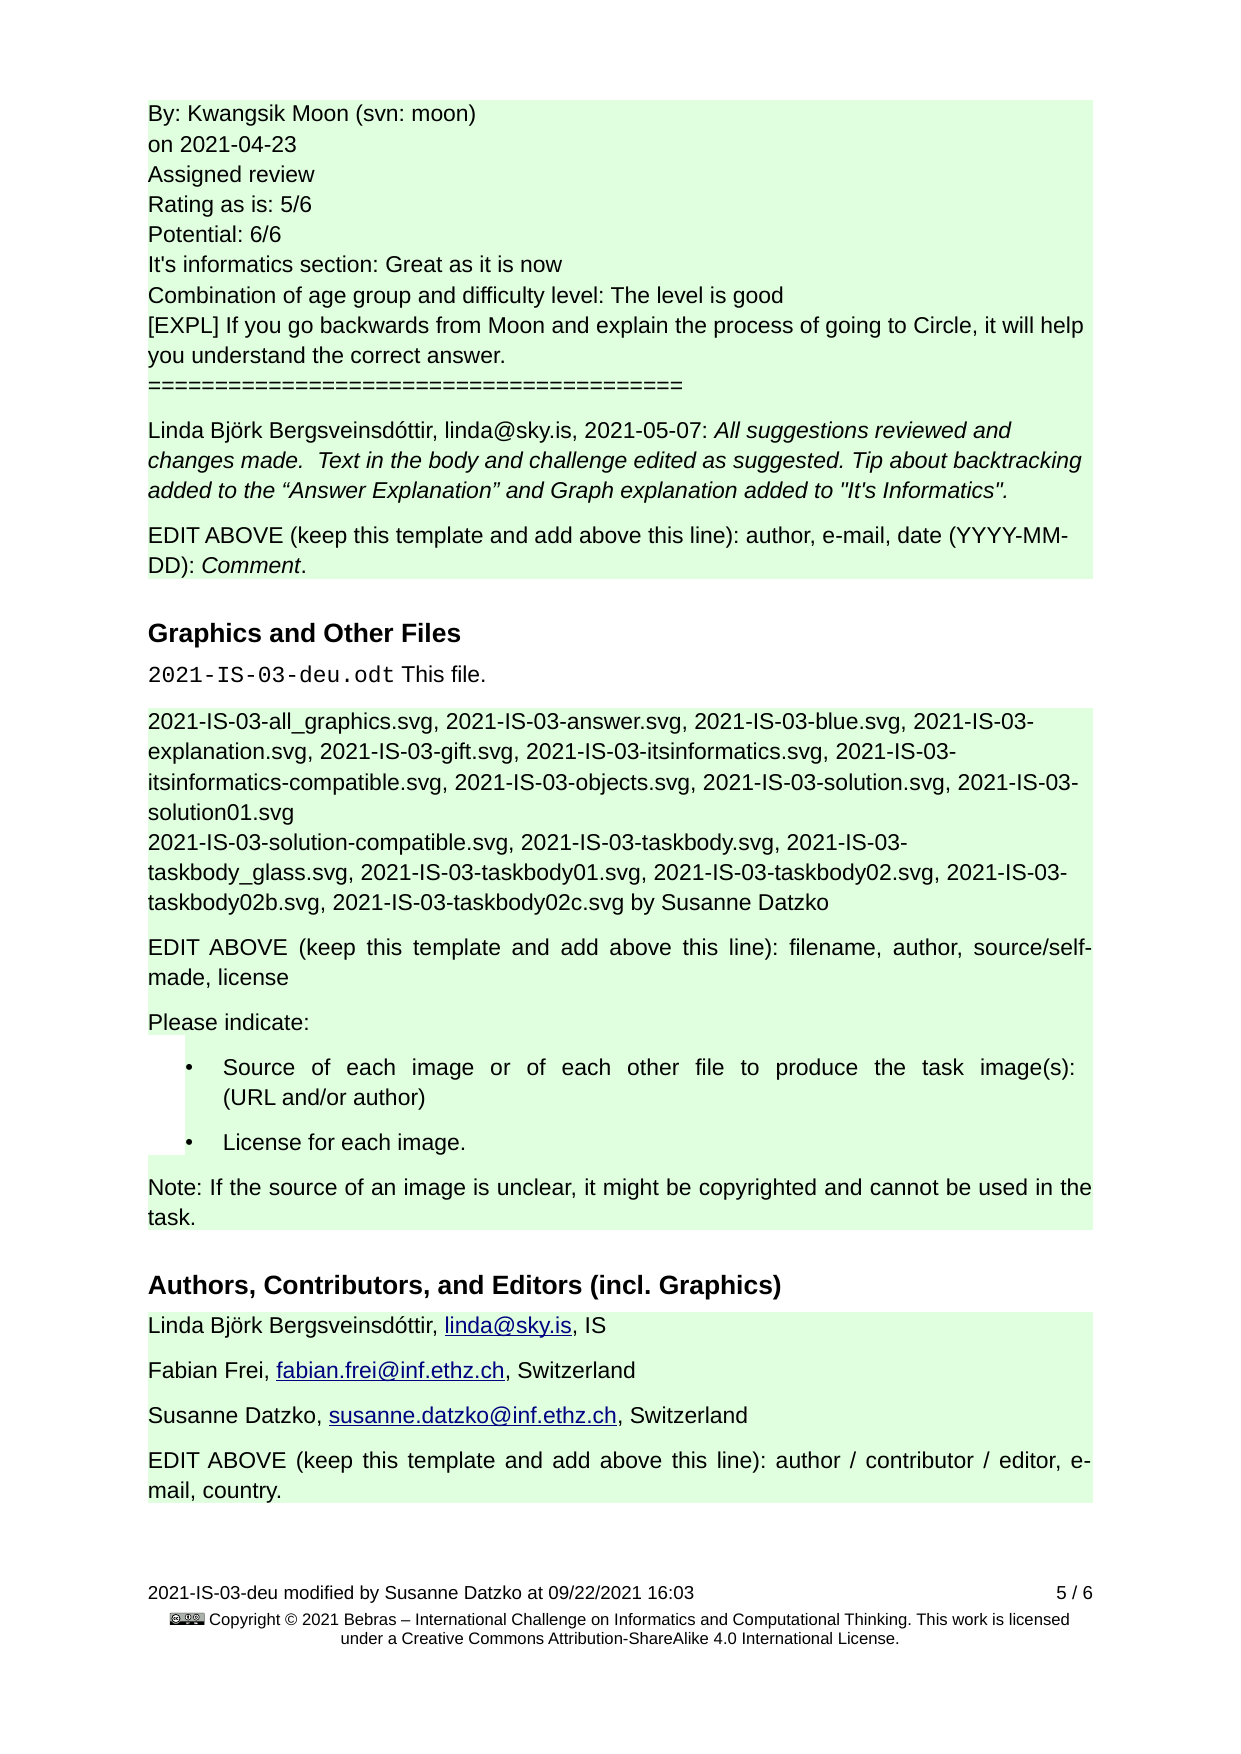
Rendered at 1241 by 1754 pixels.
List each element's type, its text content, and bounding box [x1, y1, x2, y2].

subtitle Graphics and Other Files [148, 618, 1093, 648]
text Linda Björk Bergsveinsdóttir, linda@sky.is, 2021-05-07: All suggestions reviewed and changes made. Text in the body and challenge edited as suggested. Tip about backtracking added to the “Answer Explanation” and Graph explanation added to "It's Informatics". [148, 417, 1093, 504]
text Susanne Datzko, susanne.datzko@inf.ethz.ch, Switzerland [148, 1402, 1093, 1428]
text Fabian Frei, fabian.frei@inf.ethz.ch, Switzerland [148, 1357, 1093, 1383]
list Source of each image or of each other file to produce the task image(s): (URL and/or author) [185, 1054, 1093, 1110]
text Please indicate: [148, 1009, 1093, 1035]
subtitle Authors, Contributors, and Editors (incl. Graphics) [148, 1269, 1093, 1300]
text By: Kwangsik Moon (svn: moon) on 2021-04-23 Assigned review Rating as is: 5/6 Potential: 6/6 It's informatics section: Great as it is now Combination of age group and difficulty level: The level is good [EXPL] If you go backwards from Moon and explain the process of going to Circle, it will help you understand the correct answer. ======================================== [148, 100, 1093, 399]
text Linda Björk Bergsveinsdóttir, linda@sky.is, IS [148, 1312, 1093, 1339]
text EDIT ABOVE (keep this template and add above this line): author / contributor / editor, e-mail, country. [148, 1447, 1093, 1503]
text EDIT ABOVE (keep this template and add above this line): author, e-mail, date (YYYY-MM-DD): Comment. [148, 522, 1093, 579]
text Note: If the source of an image is unclear, it might be copyrighted and cannot be used in the task. [148, 1174, 1093, 1230]
text EDIT ABOVE (keep this template and add above this line): filename, author, source/self-made, license [148, 934, 1093, 991]
list License for each image. [185, 1129, 1093, 1155]
text 2021-IS-03-all_graphics.svg, 2021-IS-03-answer.svg, 2021-IS-03-blue.svg, 2021-IS-03-explanation.svg, 2021-IS-03-gift.svg, 2021-IS-03-itsinformatics.svg, 2021-IS-03-itsinformatics-compatible.svg, 2021-IS-03-objects.svg, 2021-IS-03-solution.svg, 2021-IS-03-solution01.svg 2021-IS-03-solution-compatible.svg, 2021-IS-03-taskbody.svg, 2021-IS-03-taskbody_glass.svg, 2021-IS-03-taskbody01.svg, 2021-IS-03-taskbody02.svg, 2021-IS-03-taskbody02b.svg, 2021-IS-03-taskbody02c.svg by Susanne Datzko [148, 708, 1093, 916]
text 2021-IS-03-deu.odt This file. [148, 661, 1093, 689]
